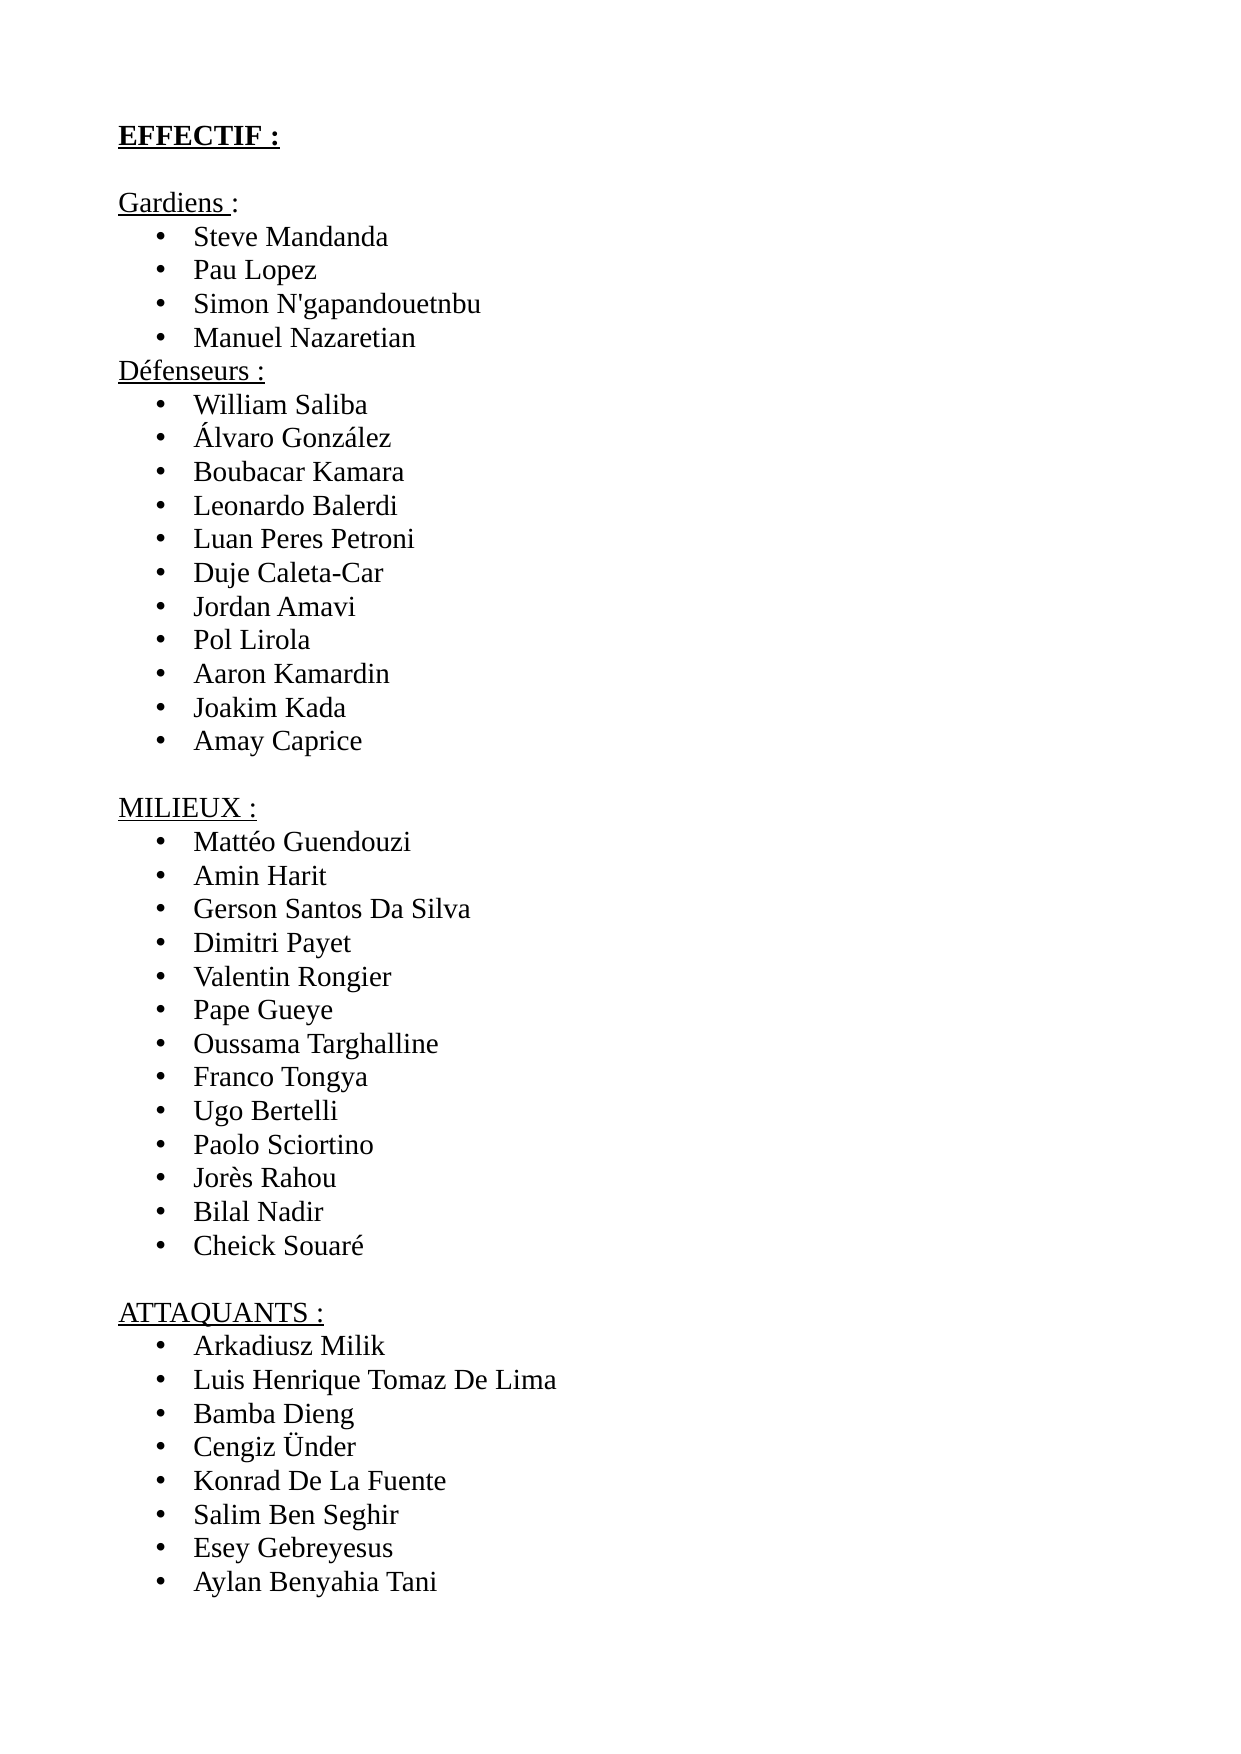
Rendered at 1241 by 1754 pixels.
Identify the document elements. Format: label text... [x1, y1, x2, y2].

list Amin Harit [156, 858, 1122, 891]
list Aylan Benyahia Tani [156, 1564, 1122, 1598]
list Manuel Nazaretian [156, 320, 1122, 353]
list Mattéo Guendouzi [156, 824, 1122, 858]
list Dimitri Payet [156, 925, 1122, 959]
list William Saliba [156, 387, 1122, 421]
text EFFECTIF : [118, 118, 1122, 152]
list Konrad De La Fuente [156, 1463, 1122, 1497]
text Défenseurs : [118, 353, 1122, 387]
list Joakim Kada [156, 690, 1122, 723]
list Valentin Rongier [156, 959, 1122, 992]
list Álvaro González [156, 421, 1122, 454]
list Franco Tongya [156, 1059, 1122, 1093]
list Leonardo Balerdi [156, 488, 1122, 521]
list Pau Lopez [156, 252, 1122, 286]
list Jorès Rahou [156, 1161, 1122, 1194]
text MILIEUX : [118, 791, 1122, 824]
list Luan Peres Petroni [156, 521, 1122, 555]
list Luis Henrique Tomaz De Lima [156, 1362, 1122, 1396]
list Pape Gueye [156, 992, 1122, 1026]
list Cengiz Ünder [156, 1429, 1122, 1463]
list Arkadiusz Milik [156, 1328, 1122, 1362]
list Steve Mandanda [156, 219, 1122, 252]
list Jordan Amavi [156, 589, 1122, 622]
list Oussama Targhalline [156, 1026, 1122, 1059]
list Bilal Nadir [156, 1194, 1122, 1228]
list Duje Caleta-Car [156, 555, 1122, 589]
list Amay Caprice [156, 723, 1122, 757]
list Salim Ben Seghir [156, 1497, 1122, 1530]
list Gerson Santos Da Silva [156, 891, 1122, 925]
list Paolo Sciortino [156, 1127, 1122, 1161]
text ATTAQUANTS : [118, 1295, 1122, 1328]
text Gardiens : [118, 185, 1122, 219]
list Simon N'gapandouetnbu [156, 286, 1122, 320]
list Bamba Dieng [156, 1396, 1122, 1429]
list Pol Lirola [156, 622, 1122, 656]
list Aaron Kamardin [156, 656, 1122, 690]
list Esey Gebreyesus [156, 1530, 1122, 1564]
list Boubacar Kamara [156, 454, 1122, 488]
list Cheick Souaré [156, 1228, 1122, 1261]
list Ugo Bertelli [156, 1093, 1122, 1127]
